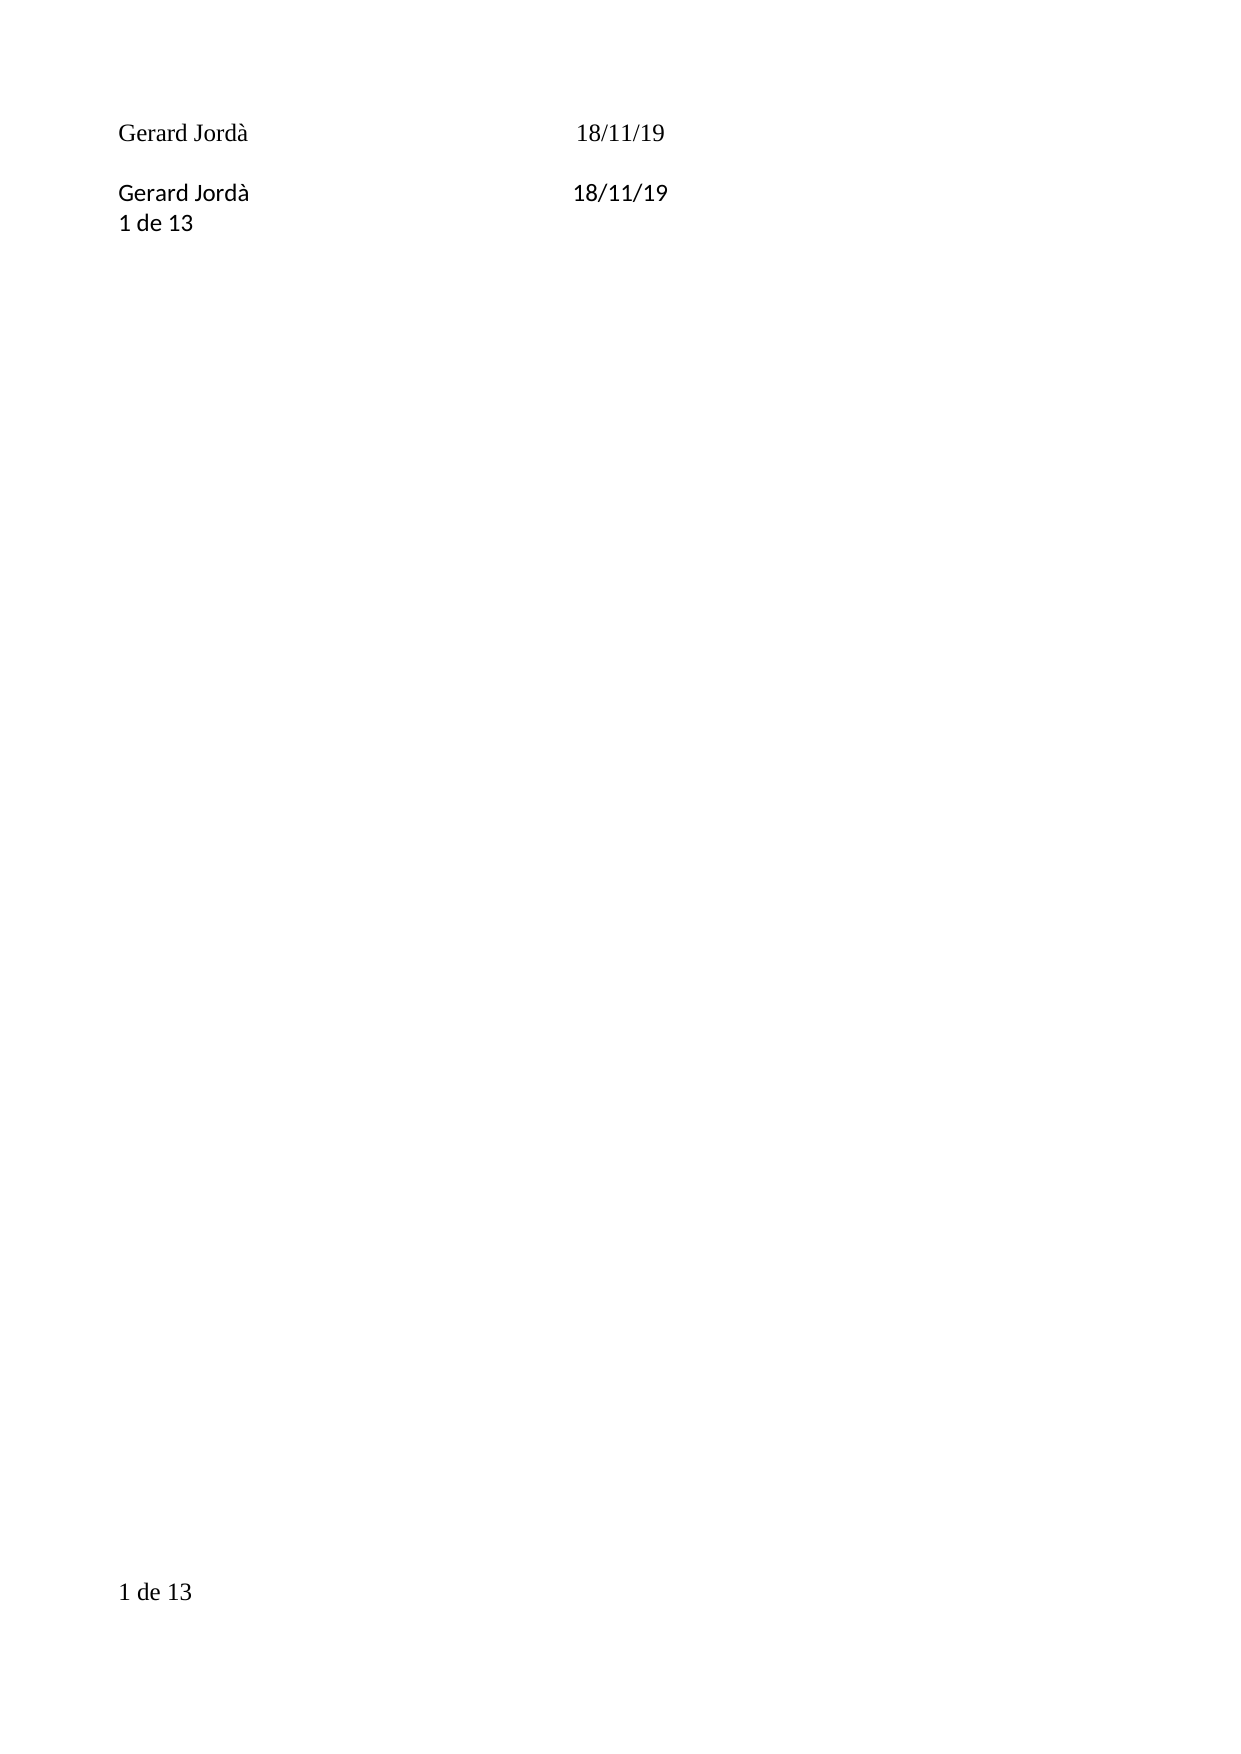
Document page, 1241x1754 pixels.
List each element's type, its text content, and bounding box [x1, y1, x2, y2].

text 2 de 5 [118, 207, 1122, 238]
text Gerard Jordà 18/11/19 [118, 177, 1122, 207]
